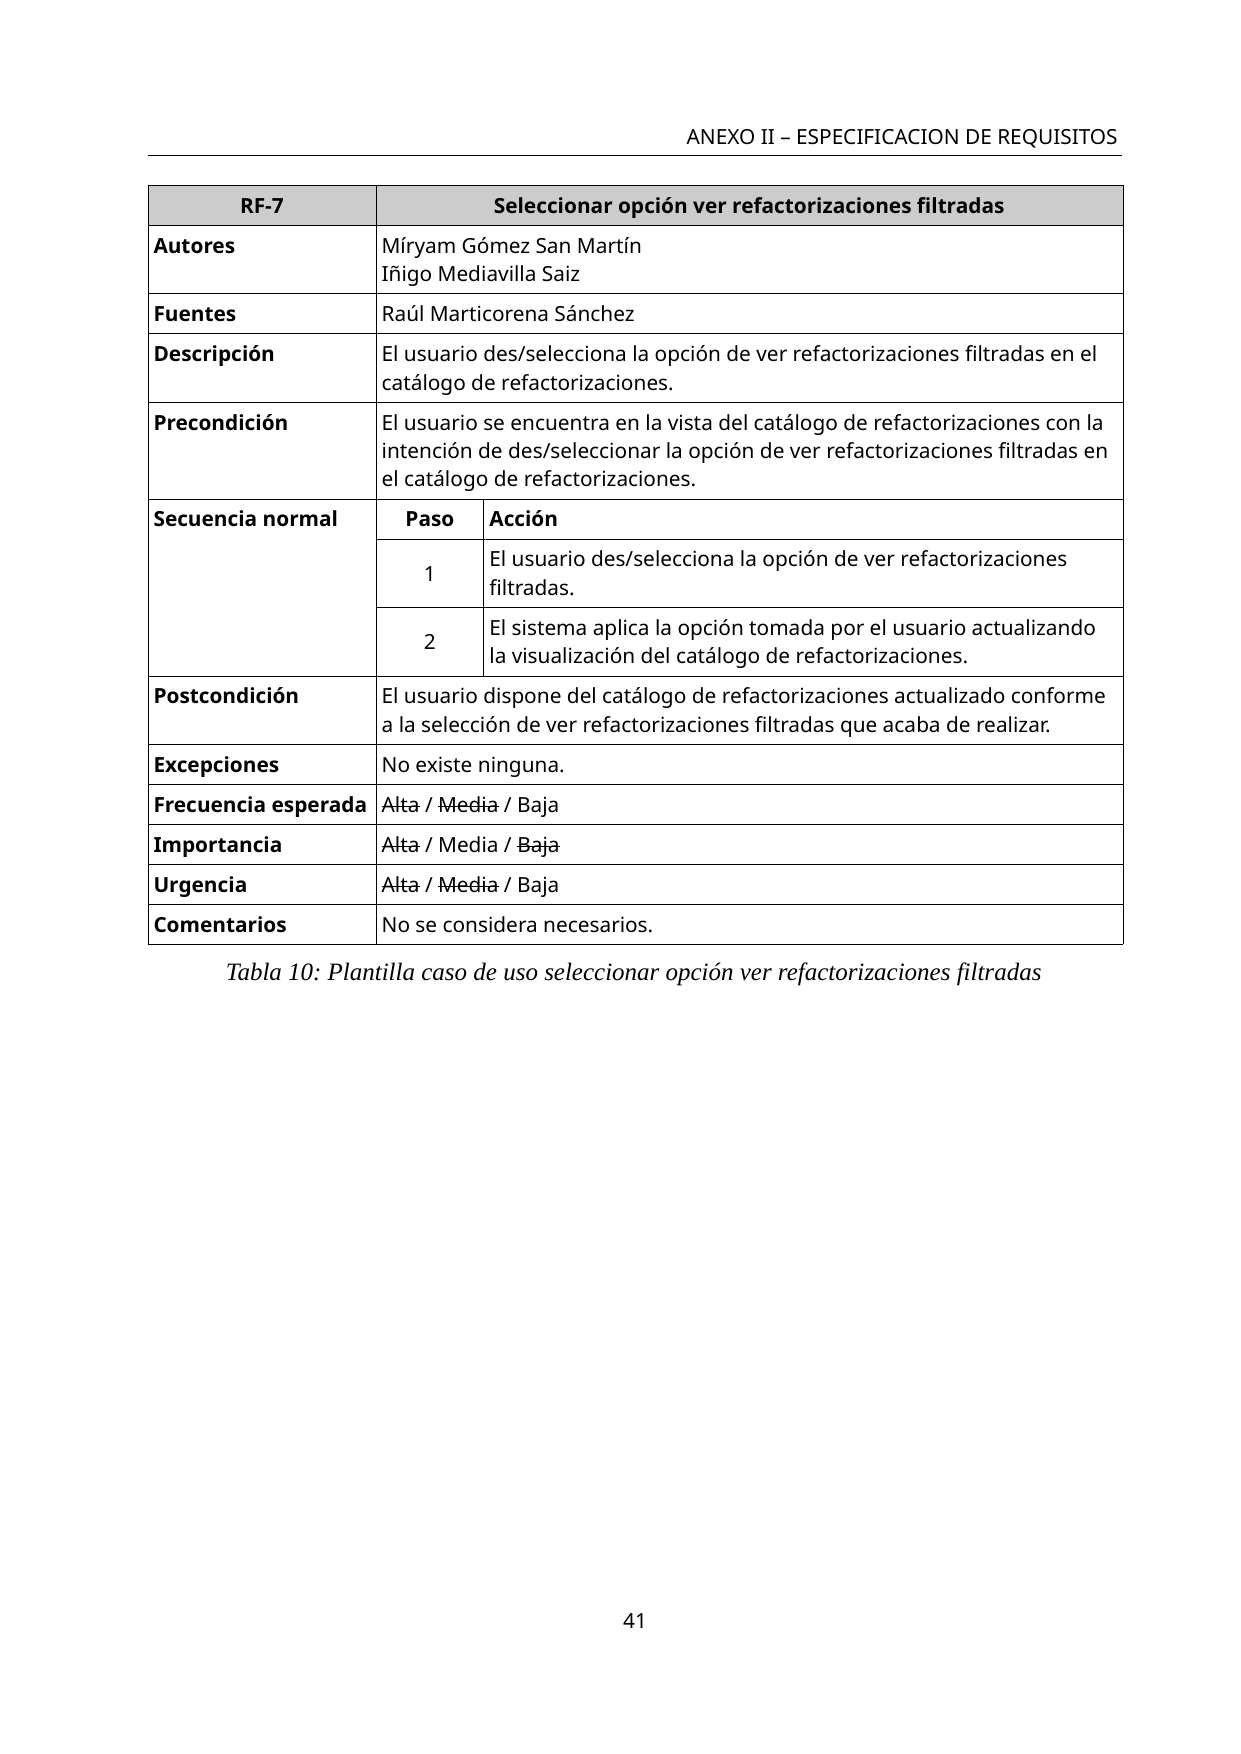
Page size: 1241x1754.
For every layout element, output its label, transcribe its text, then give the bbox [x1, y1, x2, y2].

table_cell Comentarios [149, 905, 376, 944]
table_header RF-7 [149, 186, 376, 225]
table_cell Precondición [149, 403, 376, 499]
table_cell Postcondición [149, 677, 376, 744]
table_cell Urgencia [149, 865, 376, 904]
table_cell Raúl Marticorena Sánchez [377, 294, 1123, 333]
table_cell Alta / Media / Baja [377, 865, 1123, 904]
table_cell Míryam Gómez San Martín Iñigo Mediavilla Saiz [377, 226, 1123, 293]
table_cell Importancia [149, 825, 376, 864]
table_cell Autores [149, 226, 376, 293]
table_cell Alta / Media / Baja [377, 825, 1123, 864]
table_cell El sistema aplica la opción tomada por el usuario actualizando la visualización del catálogo de refactorizaciones. [484, 608, 1123, 676]
table_cell Paso [377, 500, 483, 539]
table_cell Acción [484, 500, 1123, 539]
table_cell Secuencia normal [149, 500, 376, 676]
table_cell 2 [377, 608, 483, 676]
table_cell No existe ninguna. [377, 745, 1123, 784]
table_cell Excepciones [149, 745, 376, 784]
table_cell El usuario se encuentra en la vista del catálogo de refactorizaciones con la intención de des/seleccionar la opción de ver refactorizaciones filtradas en el catálogo de refactorizaciones. [377, 403, 1123, 499]
table_cell Frecuencia esperada [149, 785, 376, 824]
table_cell 1 [377, 540, 483, 607]
table_cell Descripción [149, 334, 376, 402]
table_cell Fuentes [149, 294, 376, 333]
table_header Seleccionar opción ver refactorizaciones filtradas [377, 186, 1123, 225]
table_cell El usuario des/selecciona la opción de ver refactorizaciones filtradas en el catálogo de refactorizaciones. [377, 334, 1123, 402]
text Tabla 10: Plantilla caso de uso seleccionar opción ver refactorizaciones filtradas [148, 957, 1122, 985]
table_cell No se considera necesarios. [377, 905, 1123, 944]
table_cell El usuario dispone del catálogo de refactorizaciones actualizado conforme a la selección de ver refactorizaciones filtradas que acaba de realizar. [377, 677, 1123, 744]
table_cell El usuario des/selecciona la opción de ver refactorizaciones filtradas. [484, 540, 1123, 607]
table_cell Alta / Media / Baja [377, 785, 1123, 824]
